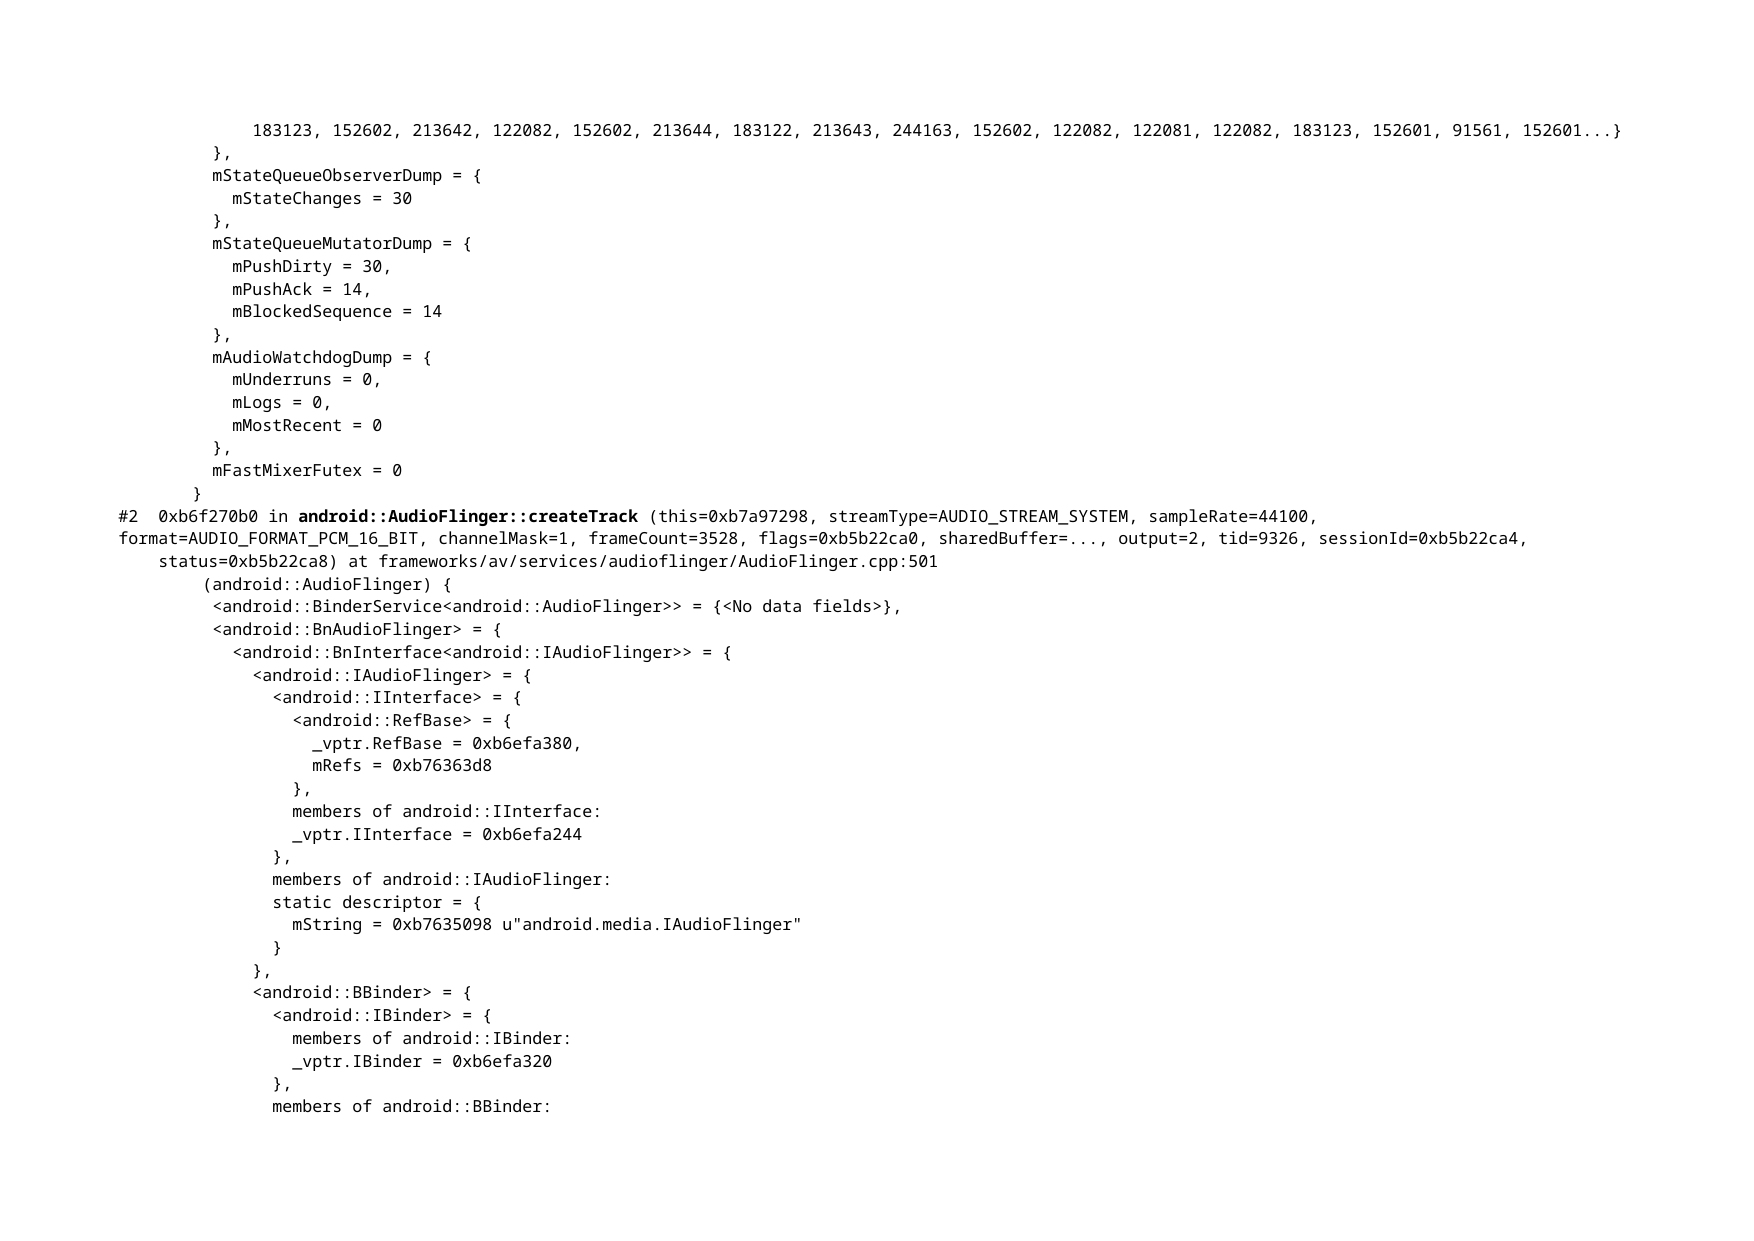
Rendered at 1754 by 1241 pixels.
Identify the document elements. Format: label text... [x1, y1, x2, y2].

text status=0xb5b22ca8) at frameworks/av/services/audioflinger/AudioFlinger.cpp:501 [118, 549, 1636, 572]
text } [192, 481, 1636, 504]
text mPushDirty = 30, [192, 254, 1636, 277]
text members of android::IInterface: [192, 799, 1636, 822]
text <android::BnInterface<android::IAudioFlinger>> = { [192, 640, 1636, 663]
text }, [192, 958, 1636, 981]
text mRefs = 0xb76363d8 [192, 754, 1636, 777]
text mStateChanges = 30 [192, 186, 1636, 209]
text <android::IInterface> = { [192, 686, 1636, 708]
text _vptr.RefBase = 0xb6efa380, [192, 731, 1636, 754]
text mAudioWatchdogDump = { [192, 345, 1636, 368]
text }, [192, 845, 1636, 867]
text members of android::IBinder: [192, 1026, 1636, 1049]
text mFastMixerFutex = 0 [192, 459, 1636, 481]
text <android::IBinder> = { [192, 1004, 1636, 1026]
text <android::IAudioFlinger> = { [192, 663, 1636, 686]
text mLogs = 0, [192, 391, 1636, 413]
text <android::BinderService<android::AudioFlinger>> = {<No data fields>}, [192, 595, 1636, 618]
text mPushAck = 14, [192, 277, 1636, 300]
text mMostRecent = 0 [192, 413, 1636, 436]
text mUnderruns = 0, [192, 368, 1636, 391]
text }, [192, 436, 1636, 459]
text 183123, 152602, 213642, 122082, 152602, 213644, 183122, 213643, 244163, 152602, 122082, 122081, 122082, 183123, 152601, 91561, 152601...} [192, 118, 1636, 141]
text }, [192, 777, 1636, 799]
text }, [192, 209, 1636, 232]
text mString = 0xb7635098 u"android.media.IAudioFlinger" [192, 913, 1636, 936]
text mBlockedSequence = 14 [192, 300, 1636, 322]
text }, [192, 322, 1636, 345]
text #2 0xb6f270b0 in android::AudioFlinger::createTrack (this=0xb7a97298, streamType=AUDIO_STREAM_SYSTEM, sampleRate=44100, format=AUDIO_FORMAT_PCM_16_BIT, channelMask=1, frameCount=3528, flags=0xb5b22ca0, sharedBuffer=..., output=2, tid=9326, sessionId=0xb5b22ca4, [118, 504, 1636, 549]
text static descriptor = { [192, 890, 1636, 913]
text _vptr.IBinder = 0xb6efa320 [192, 1049, 1636, 1072]
text mStateQueueObserverDump = { [192, 163, 1636, 186]
text } [192, 936, 1636, 958]
text <android::RefBase> = { [192, 708, 1636, 731]
text <android::BBinder> = { [192, 981, 1636, 1004]
text members of android::IAudioFlinger: [192, 867, 1636, 890]
text _vptr.IInterface = 0xb6efa244 [192, 822, 1636, 845]
text <android::BnAudioFlinger> = { [192, 618, 1636, 640]
text members of android::BBinder: [192, 1094, 1636, 1117]
text }, [192, 141, 1636, 163]
text mStateQueueMutatorDump = { [192, 232, 1636, 254]
text }, [192, 1072, 1636, 1094]
text (android::AudioFlinger) { [192, 572, 1636, 595]
